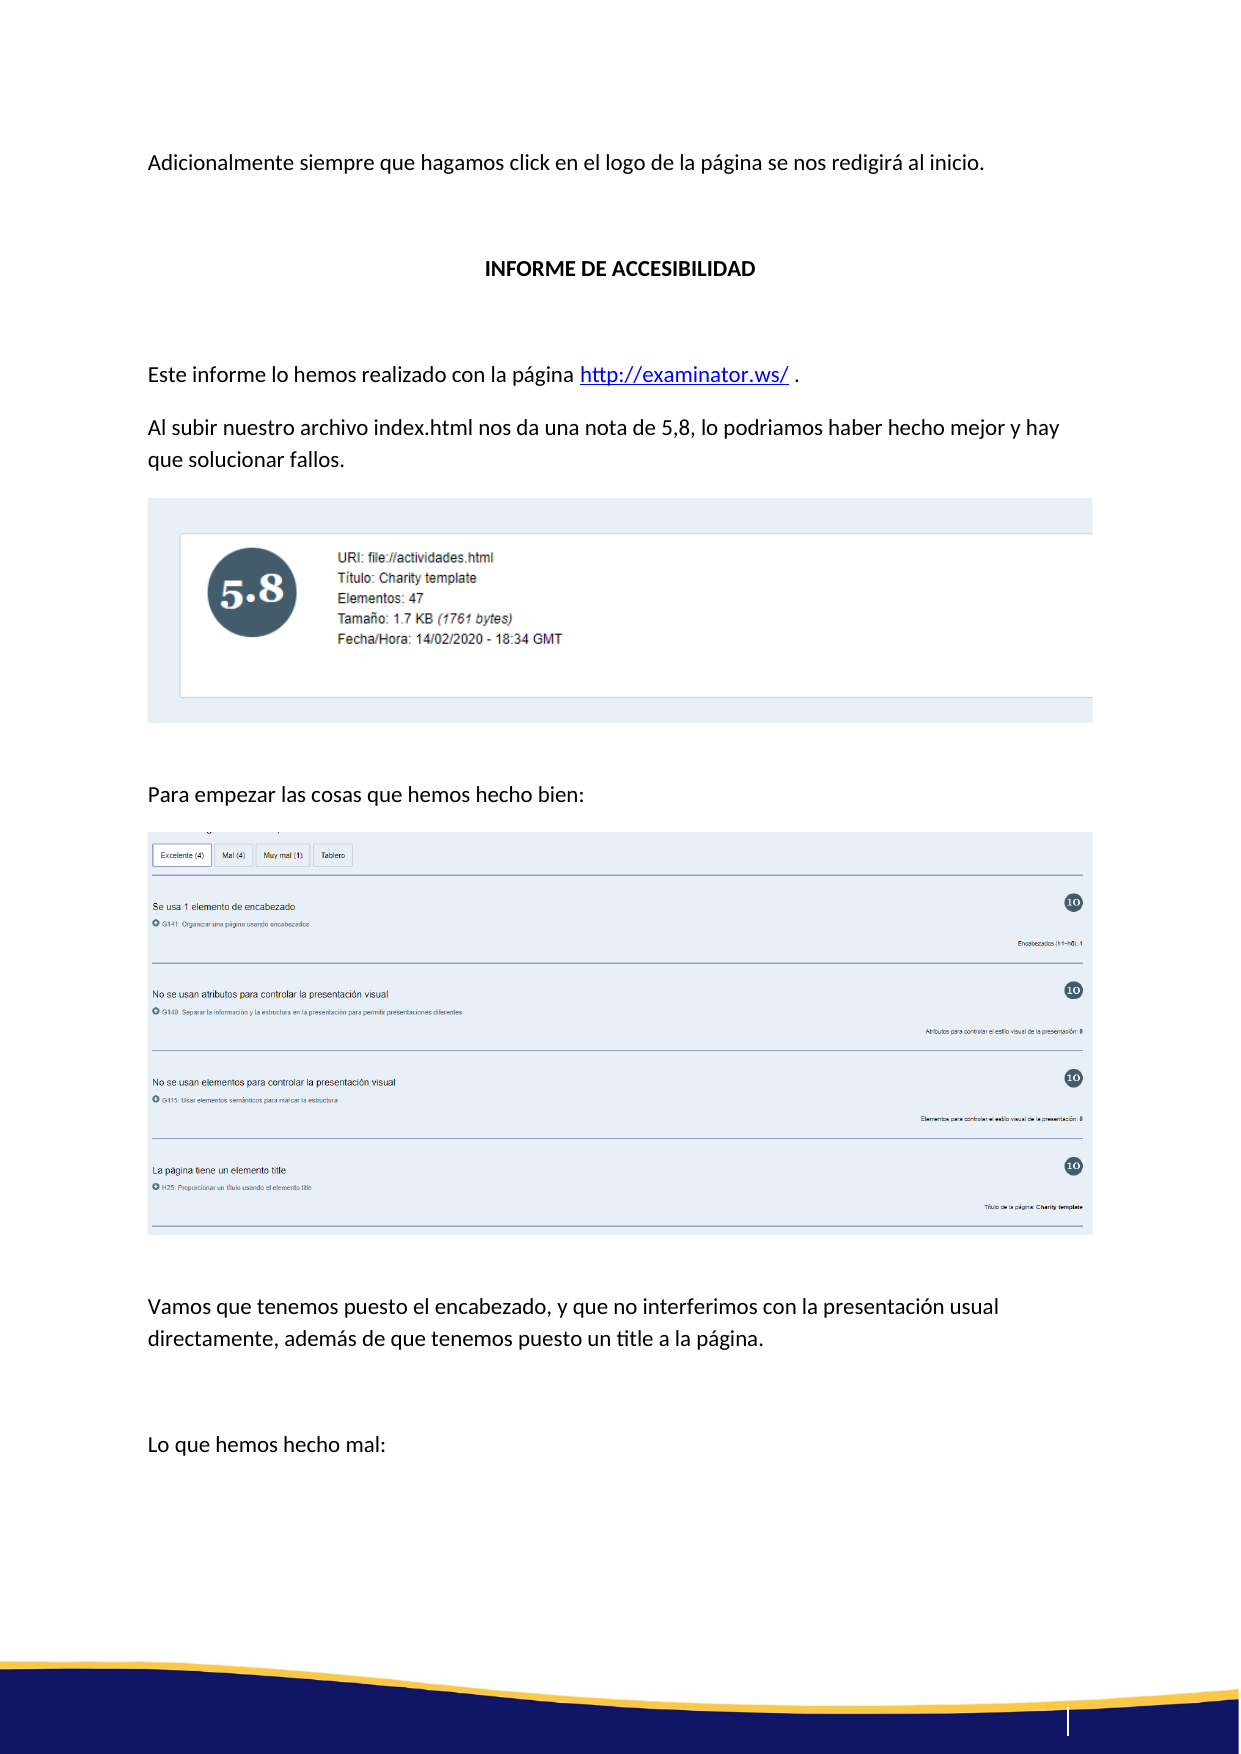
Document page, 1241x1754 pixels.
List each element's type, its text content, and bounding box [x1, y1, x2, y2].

list Al subir nuestro archivo index.html nos da una nota de 5,8, lo podriamos haber hecho mejor y hay que solucionar fallos. [148, 413, 1092, 473]
list Vamos que tenemos puesto el encabezado, y que no interferimos con la presentación usual directamente, además de que tenemos puesto un title a la página. [148, 1292, 1092, 1352]
picture [147, 832, 1093, 1235]
list Lo que hemos hecho mal: [148, 1430, 1092, 1458]
picture [0, 1661, 1239, 1754]
list Para empezar las cosas que hemos hecho bien: [148, 780, 1092, 808]
list INFORME DE ACCESIBILIDAD [148, 254, 1092, 282]
list Este informe lo hemos realizado con la página http://examinator.ws/ . [148, 360, 1092, 388]
list Adicionalmente siempre que hagamos click en el logo de la página se nos redigirá al inicio. [148, 148, 1092, 176]
picture [147, 498, 1093, 723]
